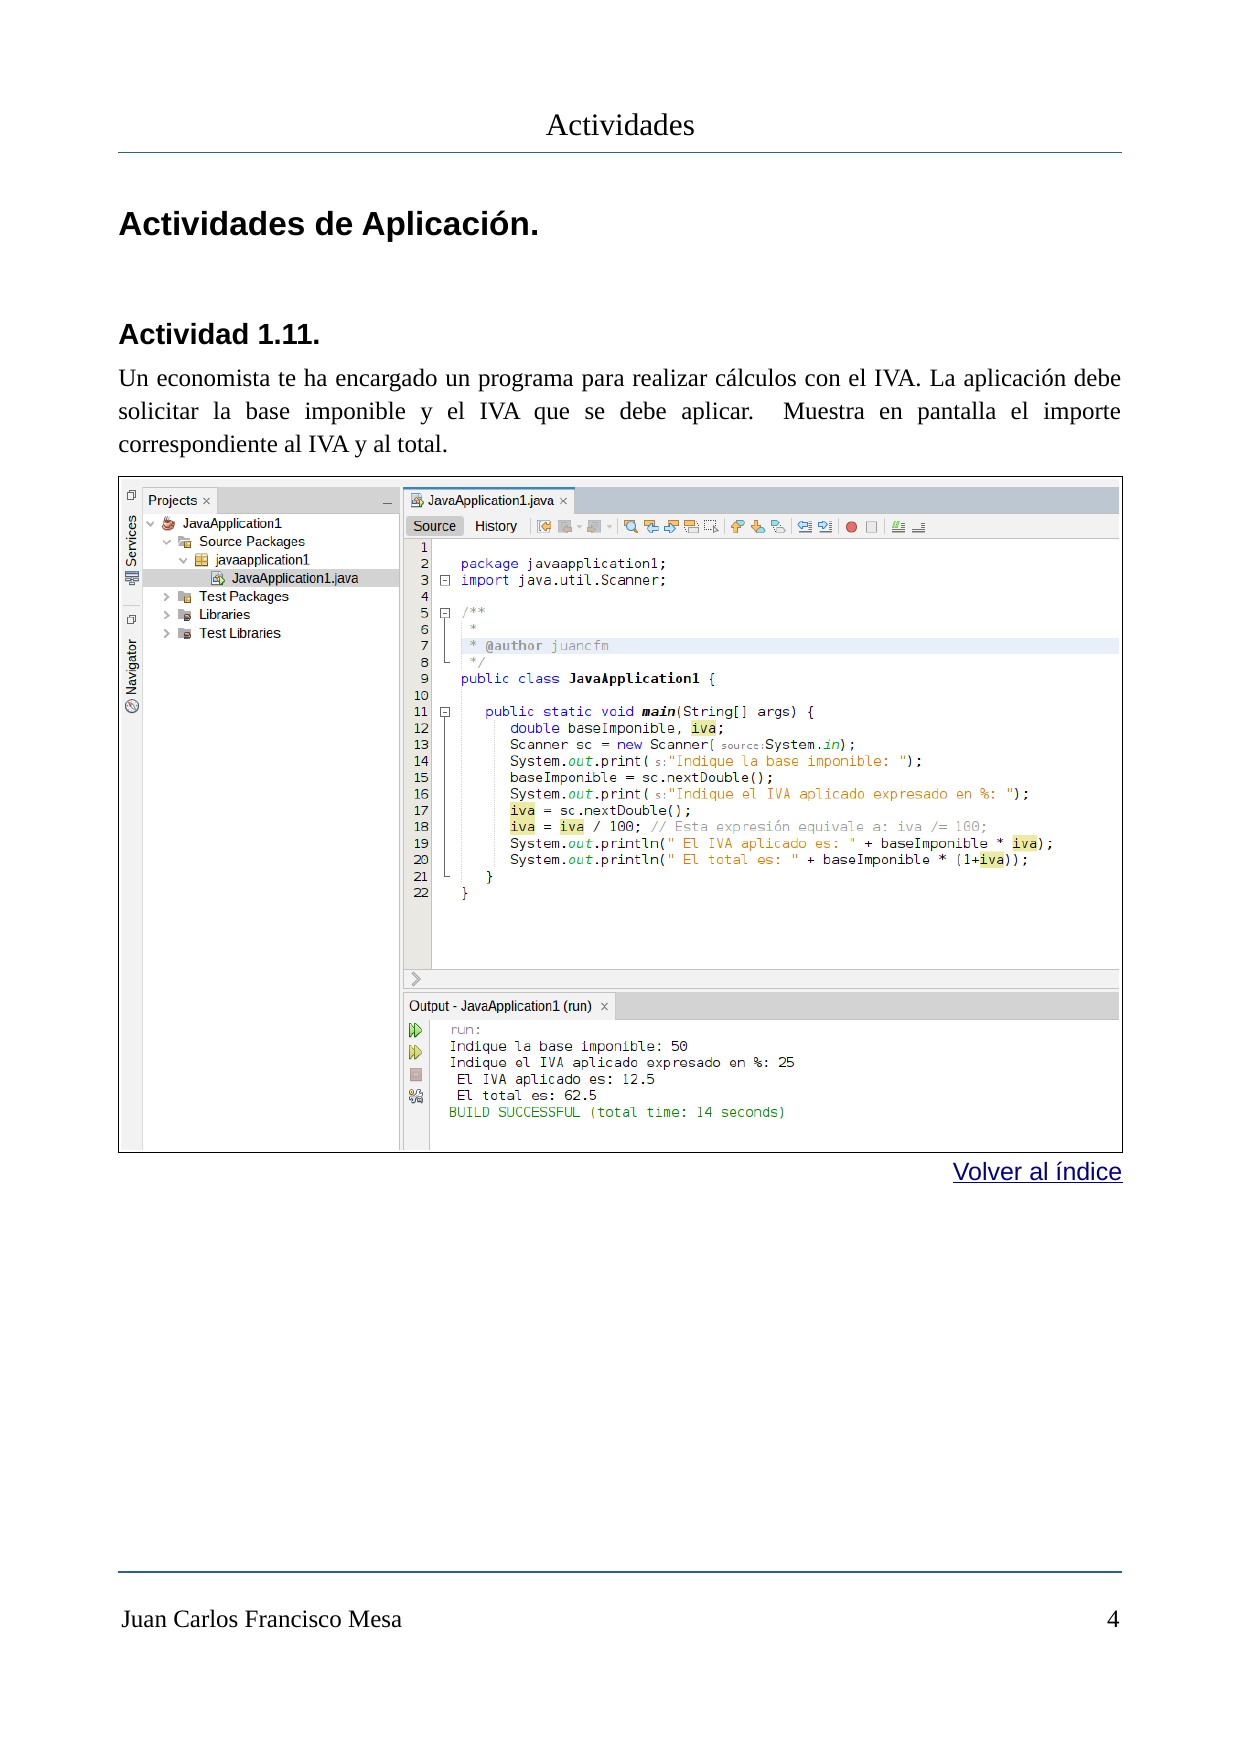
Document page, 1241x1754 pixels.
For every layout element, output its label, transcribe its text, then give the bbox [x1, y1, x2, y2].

text Volver al índice [118, 1153, 1122, 1185]
picture [121, 479, 1119, 1150]
subtitle Actividades de Aplicación. [118, 204, 1122, 242]
subtitle Actividad 1.11. [118, 317, 1122, 350]
text [119, 477, 1122, 1152]
text Un economista te ha encargado un programa para realizar cálculos con el IVA. La aplicación debe solicitar la base imponible y el IVA que se debe aplicar. Muestra en pantalla el importe correspondiente al IVA y al total. [118, 363, 1122, 458]
